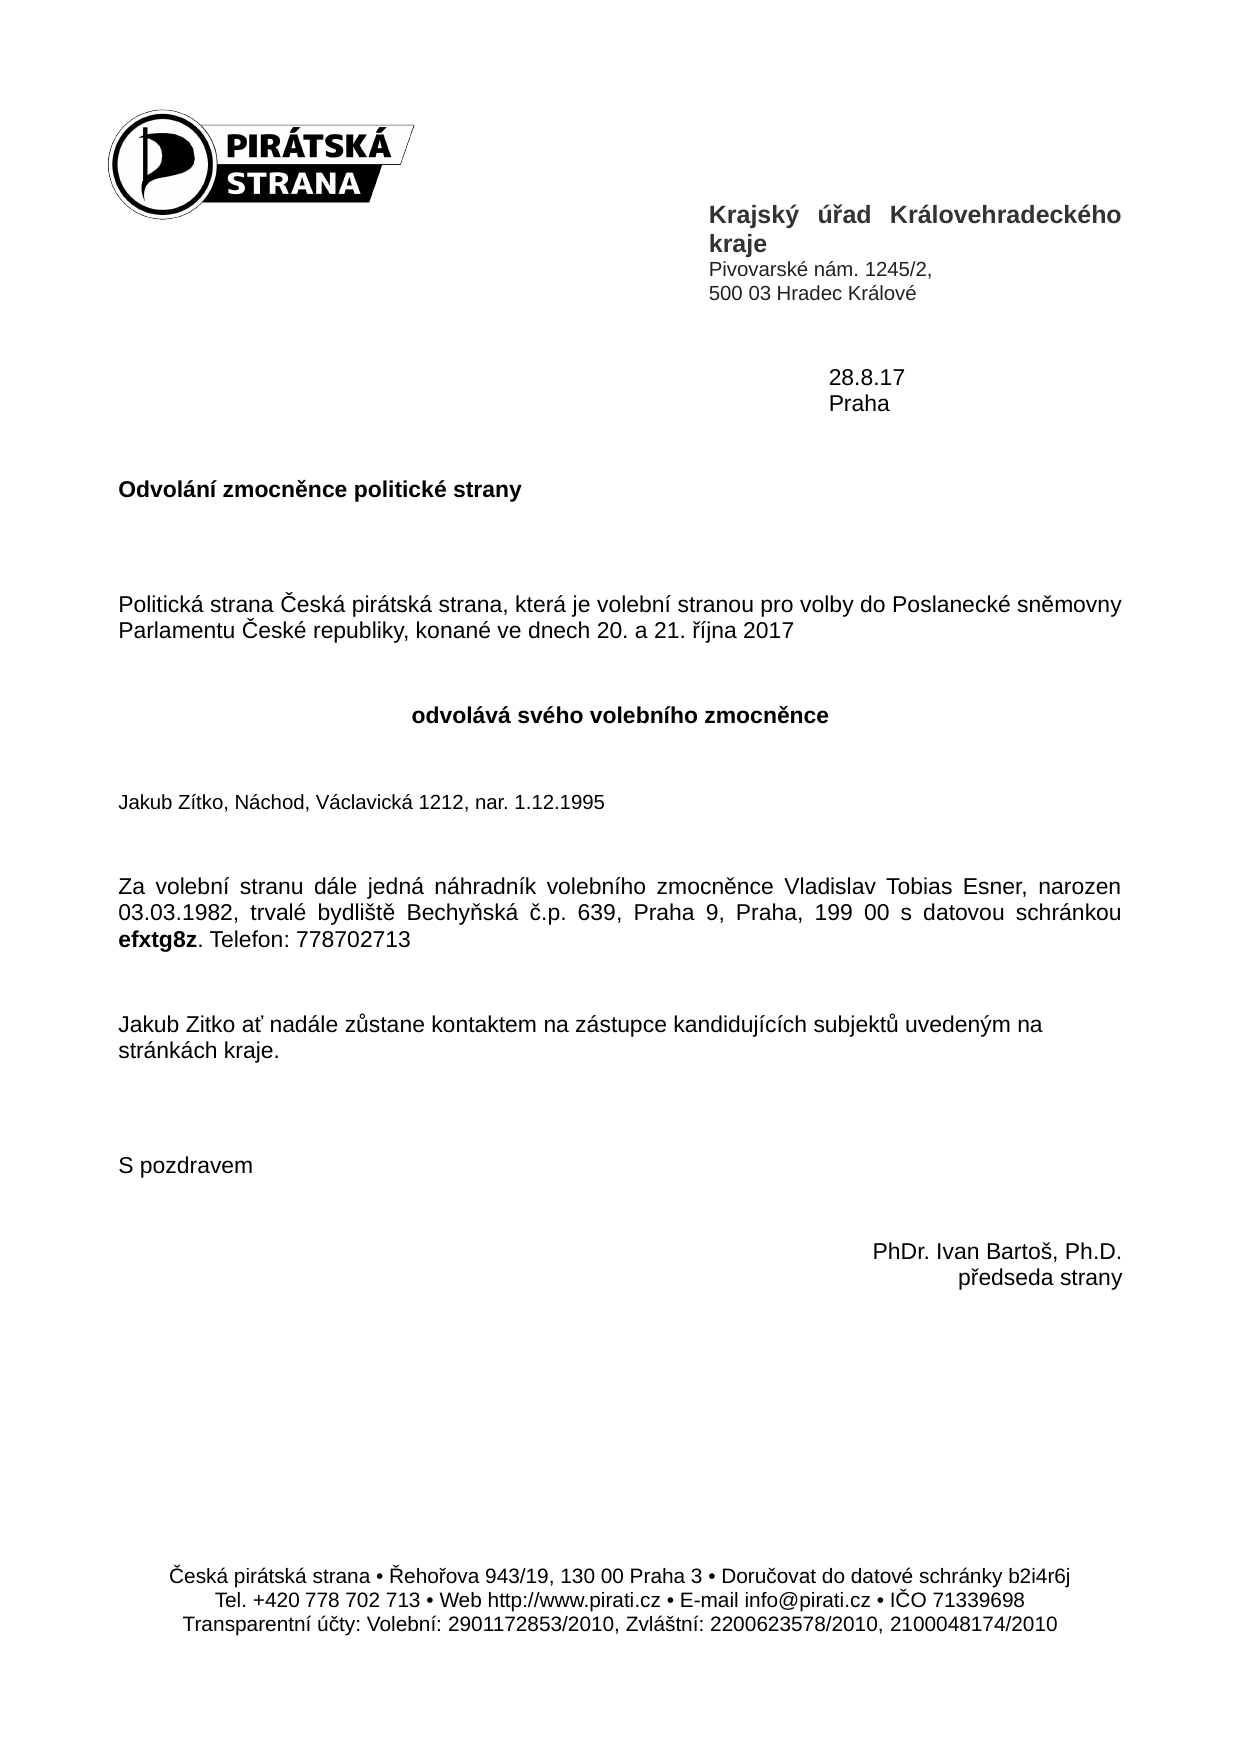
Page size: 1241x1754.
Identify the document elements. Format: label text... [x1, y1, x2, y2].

text Pivovarské nám. 1245/2, [709, 258, 1122, 281]
text odvolává svého volebního zmocněnce [118, 702, 1122, 729]
text Za volební stranu dále jedná náhradník volebního zmocněnce Vladislav Tobias Esner, narozen 03.03.1982, trvalé bydliště Bechyňská č.p. 639, Praha 9, Praha, 199 00 s datovou schránkou efxtg8z. Telefon: 778702713 [118, 873, 1122, 952]
table_cell [118, 390, 354, 417]
text PhDr. Ivan Bartoš, Ph.D. [118, 1238, 1122, 1264]
table_cell [354, 390, 590, 417]
text Odvolání zmocněnce politické strany [118, 476, 1122, 502]
table_header 28.8.17 [828, 364, 1063, 390]
table_header [354, 364, 590, 390]
text předseda strany [118, 1264, 1122, 1290]
table_cell [590, 390, 827, 417]
table_header [118, 364, 354, 390]
picture [93, 94, 429, 234]
table_header [590, 364, 827, 390]
text S pozdravem [118, 1152, 1122, 1179]
text Krajský úřad Královehradeckého kraje [709, 200, 1122, 258]
text Jakub Zitko ať nadále zůstane kontaktem na zástupce kandidujících subjektů uvedeným na stránkách kraje. [118, 1011, 1122, 1064]
table_cell Praha [828, 390, 1063, 417]
text ​Jakub Zítko, Náchod, Václavická 1212, nar. 1.12.1995 [118, 788, 1122, 814]
text 500 03 Hradec Králové [709, 281, 1122, 304]
text Politická strana Česká pirátská strana, která je volební stranou pro volby do Poslanecké sněmovny Parlamentu České republiky, konané ve dnech 20. a 21. října 2017 [118, 591, 1122, 643]
